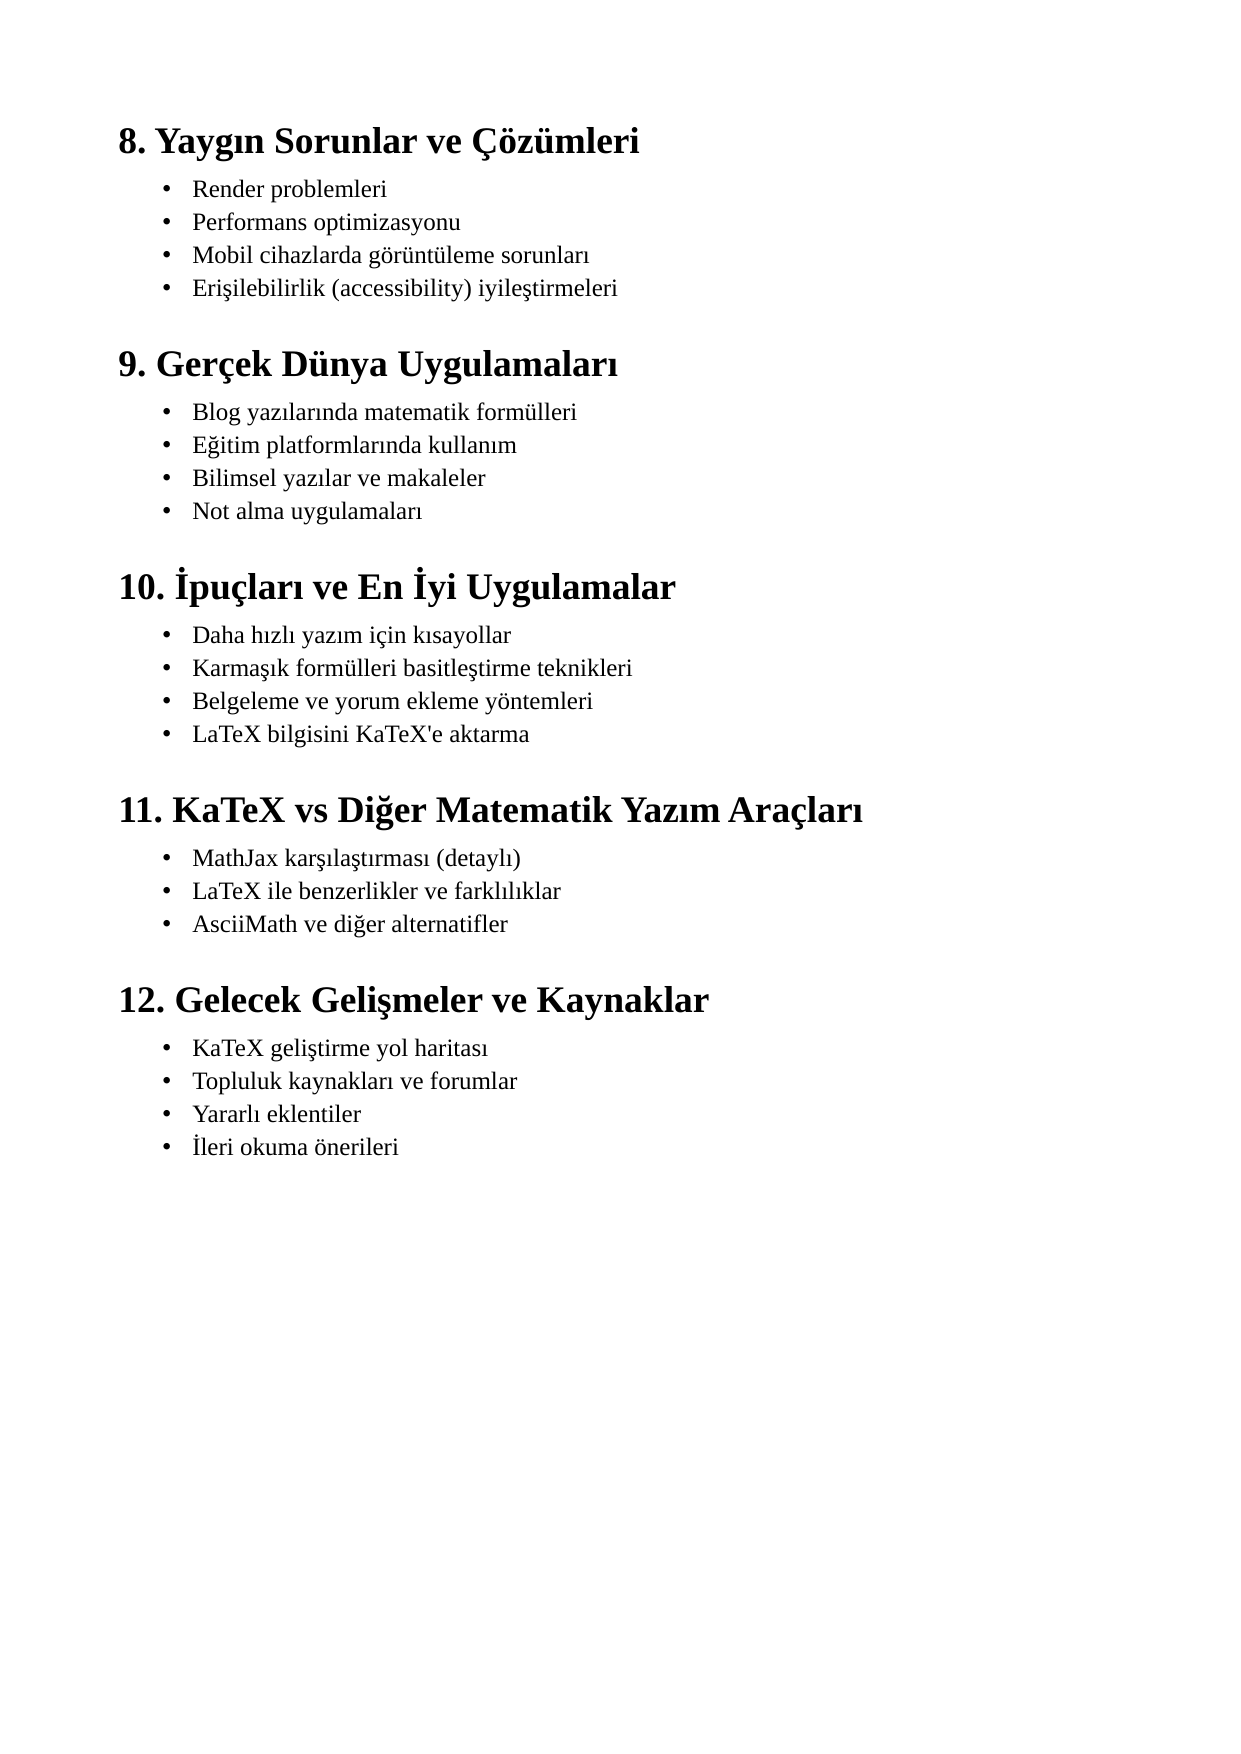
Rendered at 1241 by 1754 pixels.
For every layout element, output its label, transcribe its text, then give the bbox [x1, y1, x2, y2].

list Daha hızlı yazım için kısayollar [162, 620, 1122, 649]
list Belgeleme ve yorum ekleme yöntemleri [162, 686, 1122, 715]
list Topluluk kaynakları ve forumlar [162, 1066, 1122, 1095]
subtitle 8. Yaygın Sorunlar ve Çözümleri [118, 118, 1122, 161]
list LaTeX ile benzerlikler ve farklılıklar [162, 876, 1122, 905]
list Karmaşık formülleri basitleştirme teknikleri [162, 653, 1122, 682]
list Bilimsel yazılar ve makaleler [162, 463, 1122, 492]
list İleri okuma önerileri [162, 1132, 1122, 1161]
list Yararlı eklentiler [162, 1099, 1122, 1128]
list Render problemleri [162, 174, 1122, 202]
subtitle 9. Gerçek Dünya Uygulamaları [118, 341, 1122, 384]
list KaTeX geliştirme yol haritası [162, 1033, 1122, 1062]
subtitle 12. Gelecek Gelişmeler ve Kaynaklar [118, 978, 1122, 1021]
list Eğitim platformlarında kullanım [162, 430, 1122, 459]
list Erişilebilirlik (accessibility) iyileştirmeleri [162, 273, 1122, 302]
list MathJax karşılaştırması (detaylı) [162, 843, 1122, 872]
subtitle 10. İpuçları ve En İyi Uygulamalar [118, 564, 1122, 607]
list Performans optimizasyonu [162, 207, 1122, 236]
subtitle 11. KaTeX vs Diğer Matematik Yazım Araçları [118, 787, 1122, 831]
list LaTeX bilgisini KaTeX'e aktarma [162, 719, 1122, 748]
list AsciiMath ve diğer alternatifler [162, 909, 1122, 938]
list Not alma uygulamaları [162, 496, 1122, 525]
list Mobil cihazlarda görüntüleme sorunları [162, 240, 1122, 268]
list Blog yazılarında matematik formülleri [162, 397, 1122, 426]
